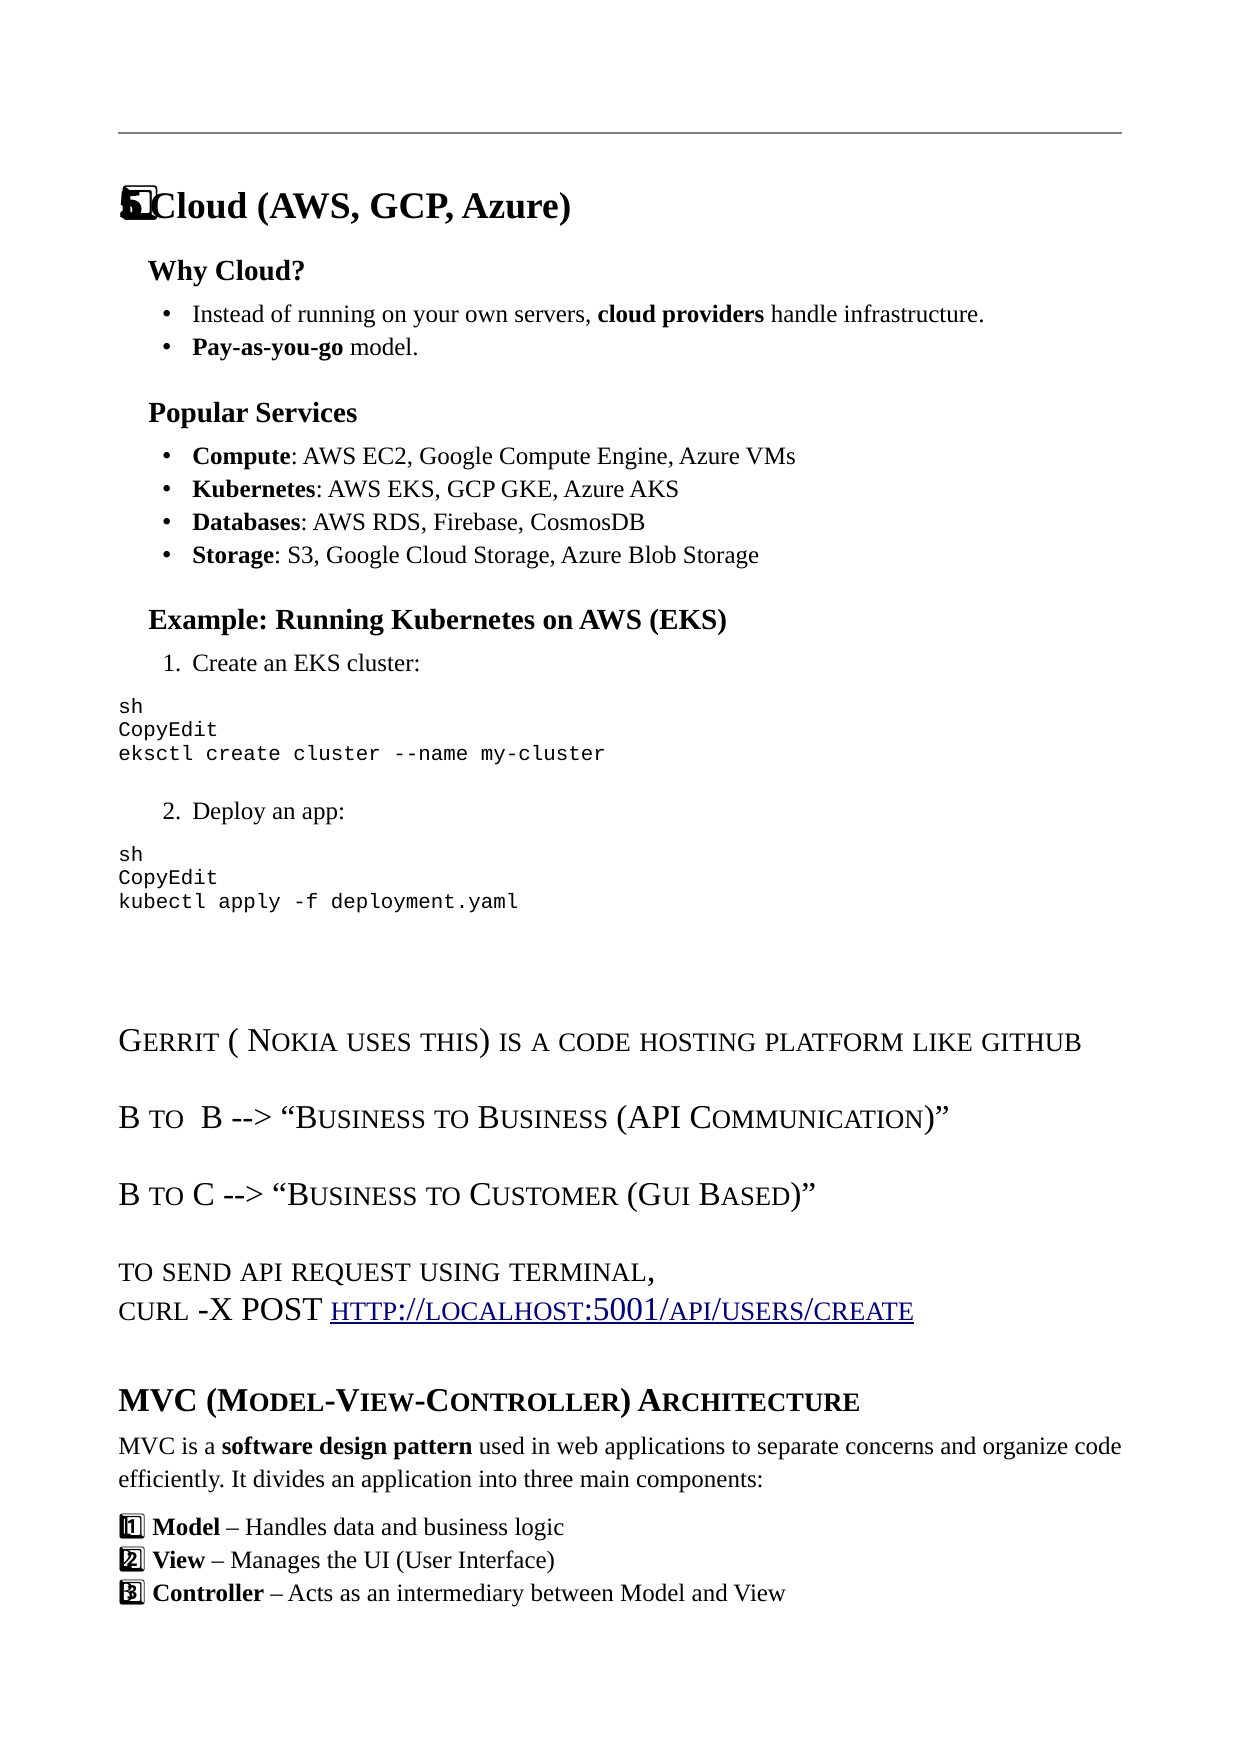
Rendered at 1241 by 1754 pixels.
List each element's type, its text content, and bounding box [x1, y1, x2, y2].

list Kubernetes: AWS EKS, GCP GKE, Azure AKS [162, 474, 1122, 502]
subtitle 5️⃣ Cloud (AWS, GCP, Azure) [118, 183, 1122, 226]
list Databases: AWS RDS, Firebase, CosmosDB [162, 507, 1122, 536]
list Deploy an app: [162, 796, 1122, 825]
text sh [118, 844, 1122, 867]
subtitle 🔹 Why Cloud? [118, 253, 1122, 287]
text B to B --> “Business to Business (API Communication)” [118, 1097, 1122, 1136]
list Pay-as-you-go model. [162, 332, 1122, 361]
text to send api request using terminal, [118, 1251, 1122, 1289]
text kubectl apply -f deployment.yaml [118, 891, 1122, 914]
text CopyEdit [118, 719, 1122, 743]
text eksctl create cluster --name my-cluster [118, 743, 1122, 767]
text curl -X POST http://localhost:5001/api/users/create [118, 1289, 1122, 1327]
list Create an EKS cluster: [162, 648, 1122, 677]
text B to C --> “Business to Customer (Gui Based)” [118, 1174, 1122, 1212]
list Compute: AWS EC2, Google Compute Engine, Azure VMs [162, 441, 1122, 469]
list Storage: S3, Google Cloud Storage, Azure Blob Storage [162, 540, 1122, 568]
text sh [118, 696, 1122, 719]
text MVC is a software design pattern used in web applications to separate concerns and organize code efficiently. It divides an application into three main components: [118, 1431, 1122, 1493]
subtitle 🔹 Example: Running Kubernetes on AWS (EKS) [118, 602, 1122, 636]
list Instead of running on your own servers, cloud providers handle infrastructure. [162, 299, 1122, 328]
text Gerrit ( Nokia uses this) is a code hosting platform like github [118, 1021, 1122, 1059]
text CopyEdit [118, 867, 1122, 891]
subtitle 🔹 Popular Services [118, 395, 1122, 428]
subtitle MVC (Model-View-Controller) Architecture [118, 1380, 1122, 1419]
text 1️⃣ Model – Handles data and business logic 2️⃣ View – Manages the UI (User Interface) 3️⃣ Controller – Acts as an intermediary between Model and View [118, 1512, 1122, 1607]
